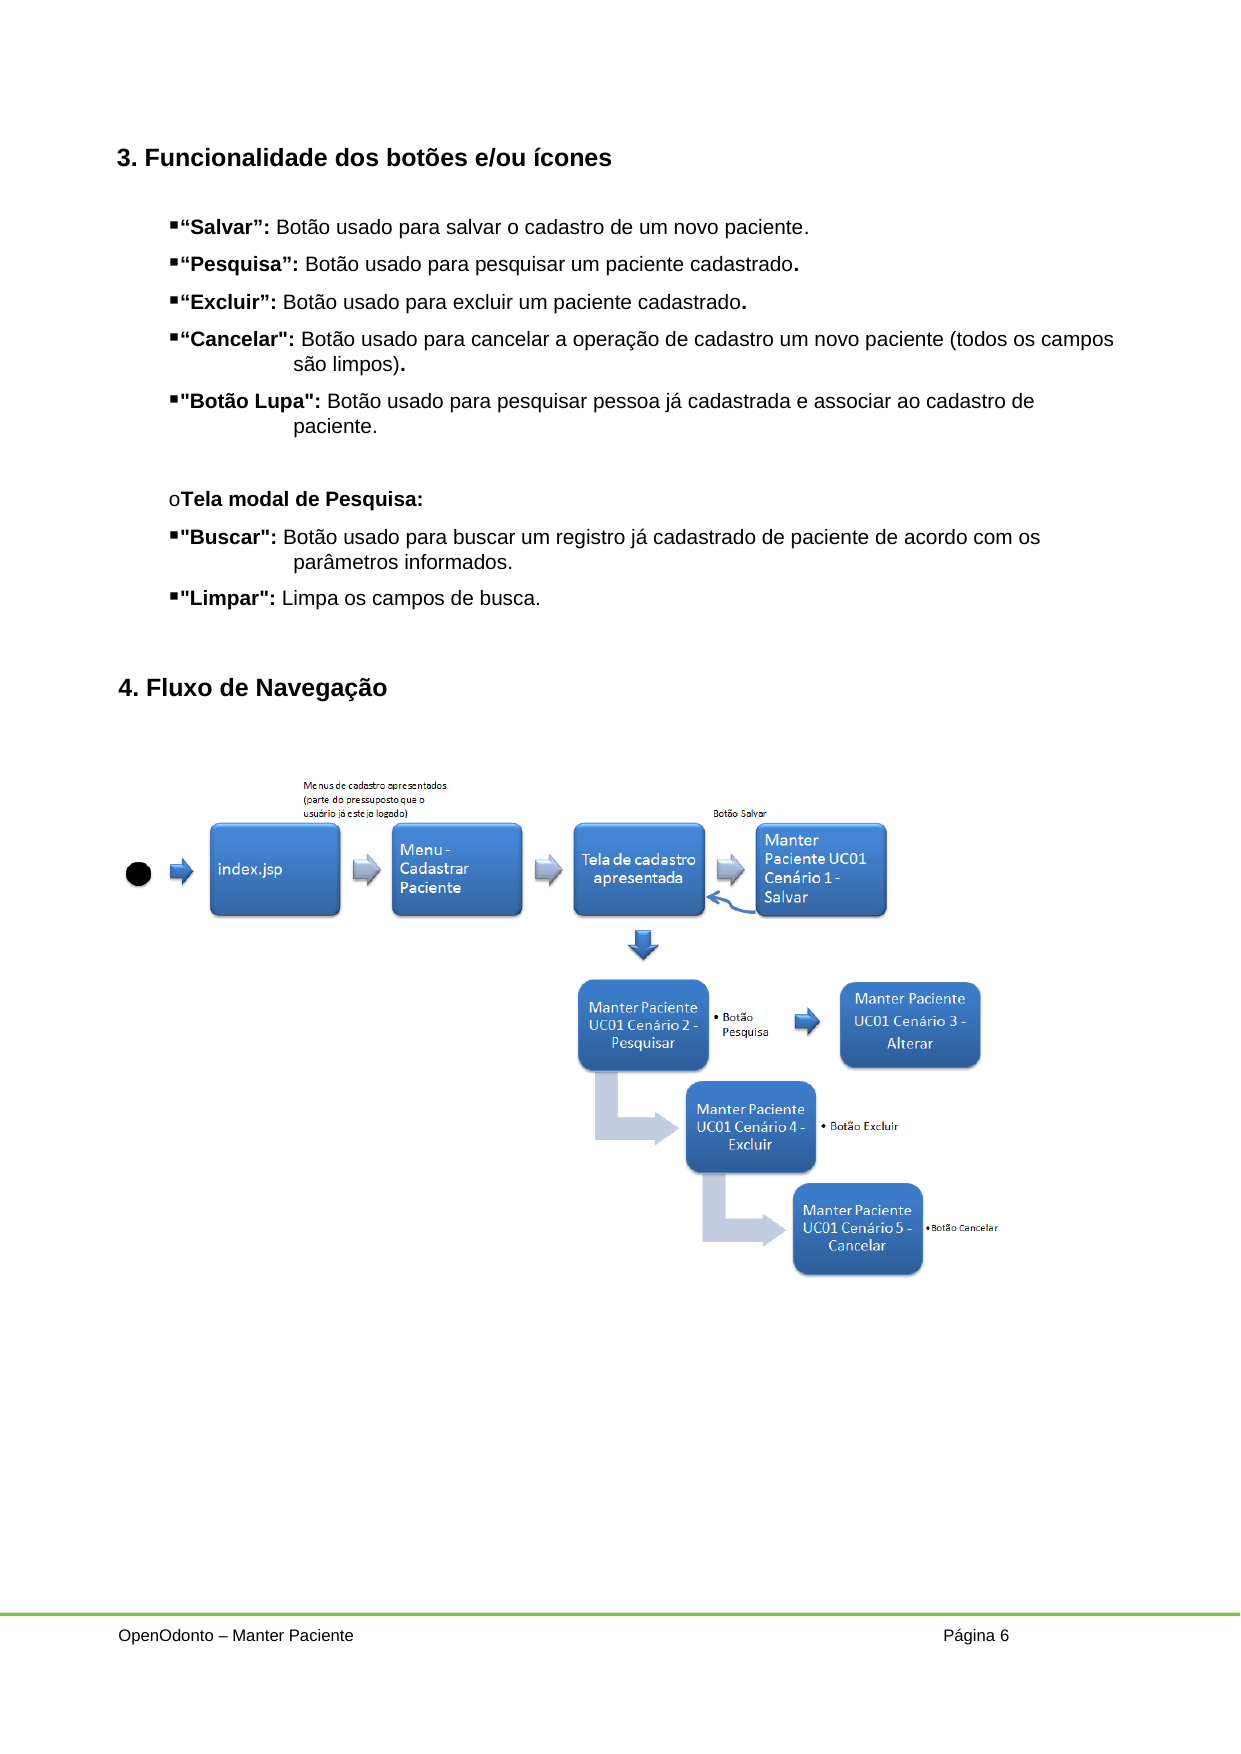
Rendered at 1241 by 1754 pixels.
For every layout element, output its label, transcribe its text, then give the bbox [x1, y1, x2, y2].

subtitle 4. Fluxo de Navegação [117, 673, 1122, 701]
list "Botão Lupa": Botão usado para pesquisar pessoa já cadastrada e associar ao cadastro de paciente. [168, 388, 1122, 437]
list “Pesquisa”: Botão usado para pesquisar um paciente cadastrado. [168, 252, 1122, 277]
list "Buscar": Botão usado para buscar um registro já cadastrado de paciente de acordo com os parâmetros informados. [168, 525, 1122, 574]
list Tela modal de Pesquisa: [168, 486, 1122, 512]
list “Cancelar": Botão usado para cancelar a operação de cadastro um novo paciente (todos os campos são limpos). [168, 327, 1122, 376]
picture [118, 765, 1122, 1332]
list “Excluir”: Botão usado para excluir um paciente cadastrado. [168, 289, 1122, 314]
subtitle 3. Funcionalidade dos botões e/ou ícones [117, 143, 1122, 172]
list “Salvar”: Botão usado para salvar o cadastro de um novo paciente. [168, 214, 1122, 239]
list "Limpar": Limpa os campos de busca. [168, 586, 1122, 611]
